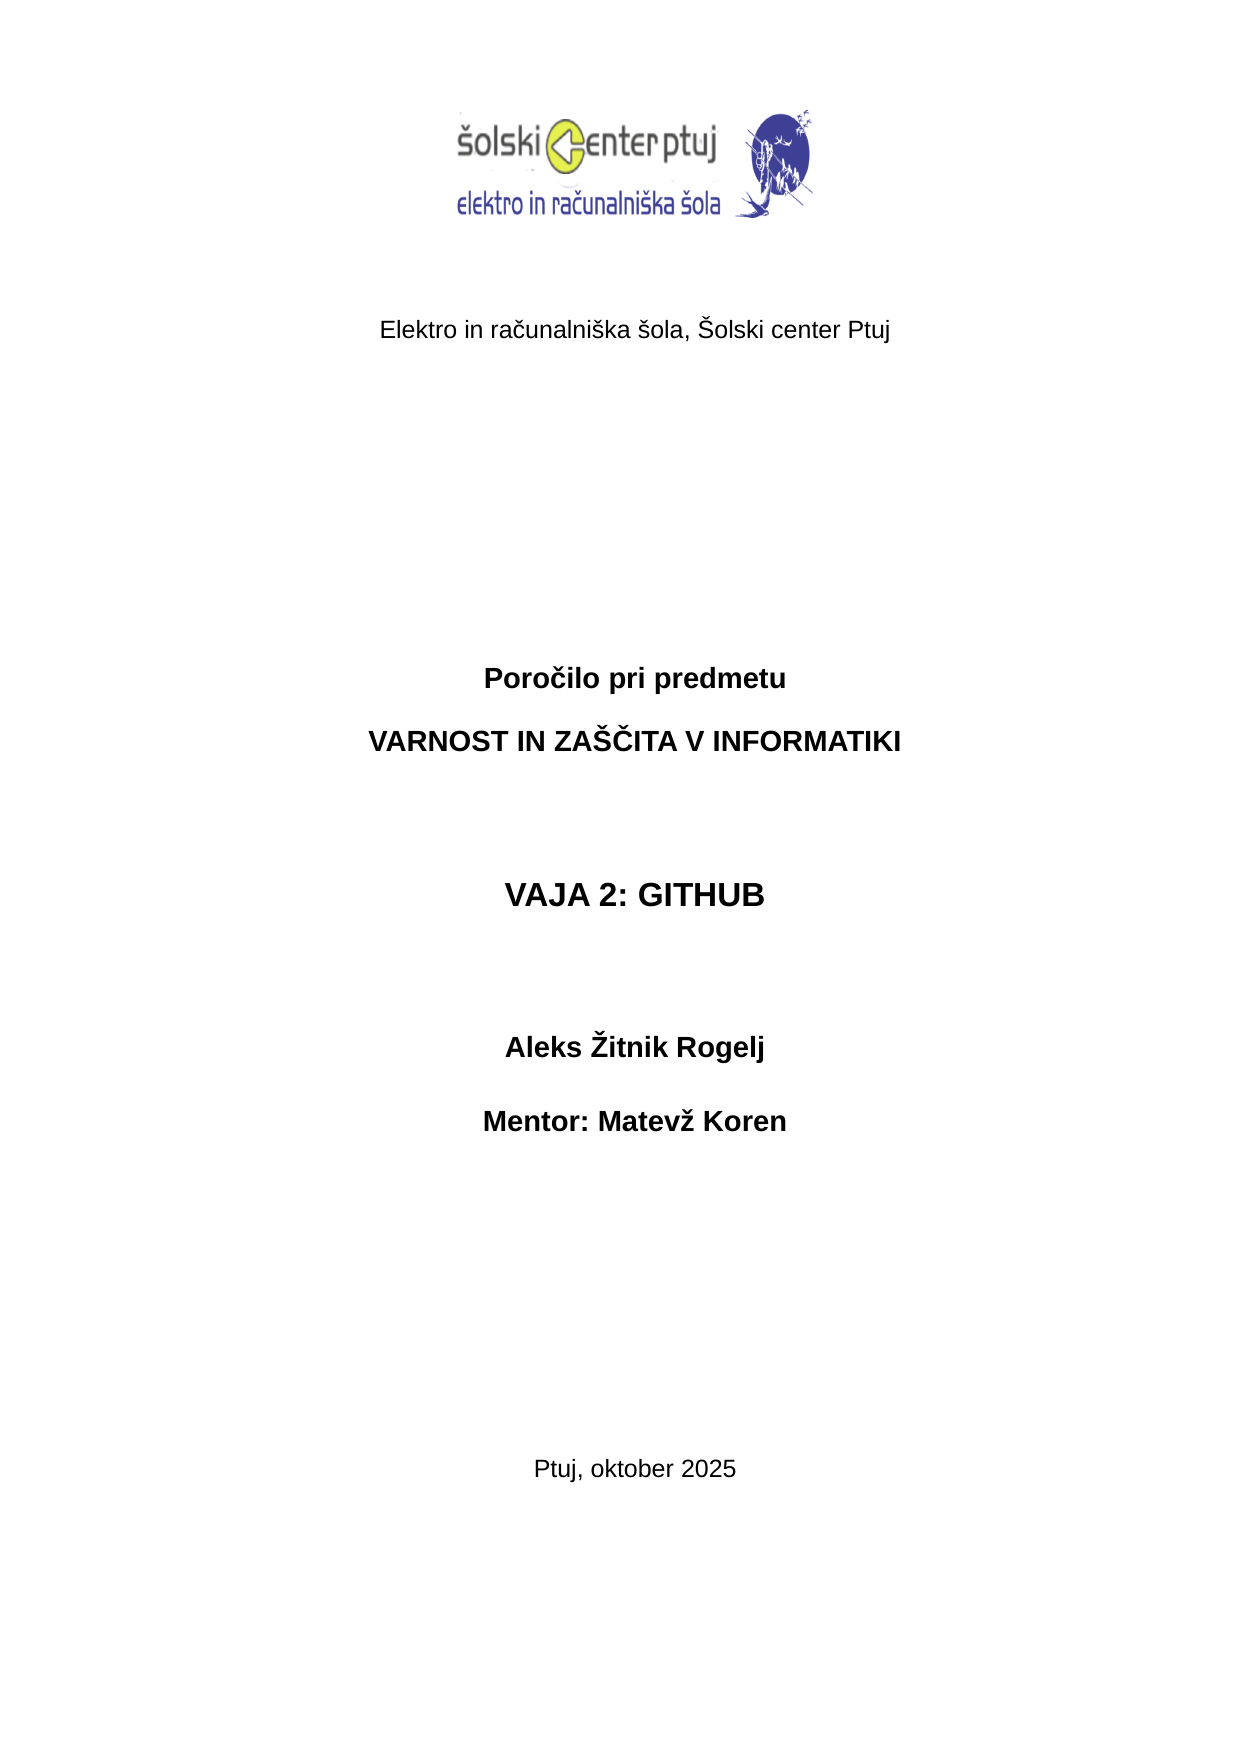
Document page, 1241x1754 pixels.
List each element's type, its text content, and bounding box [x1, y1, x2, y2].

text Poročilo pri predmetu [177, 661, 1093, 694]
text Aleks Žitnik Rogelj [177, 1030, 1093, 1063]
text Mentor: Matevž Koren [177, 1104, 1093, 1137]
text VAJA 2: GITHUB [177, 875, 1093, 913]
text Ptuj, oktober 2025 [177, 1454, 1093, 1483]
text VARNOST IN ZAŠČITA V INFORMATIKI [177, 724, 1093, 757]
picture [457, 110, 813, 218]
text Elektro in računalniška šola, Šolski center Ptuj [177, 295, 1093, 344]
